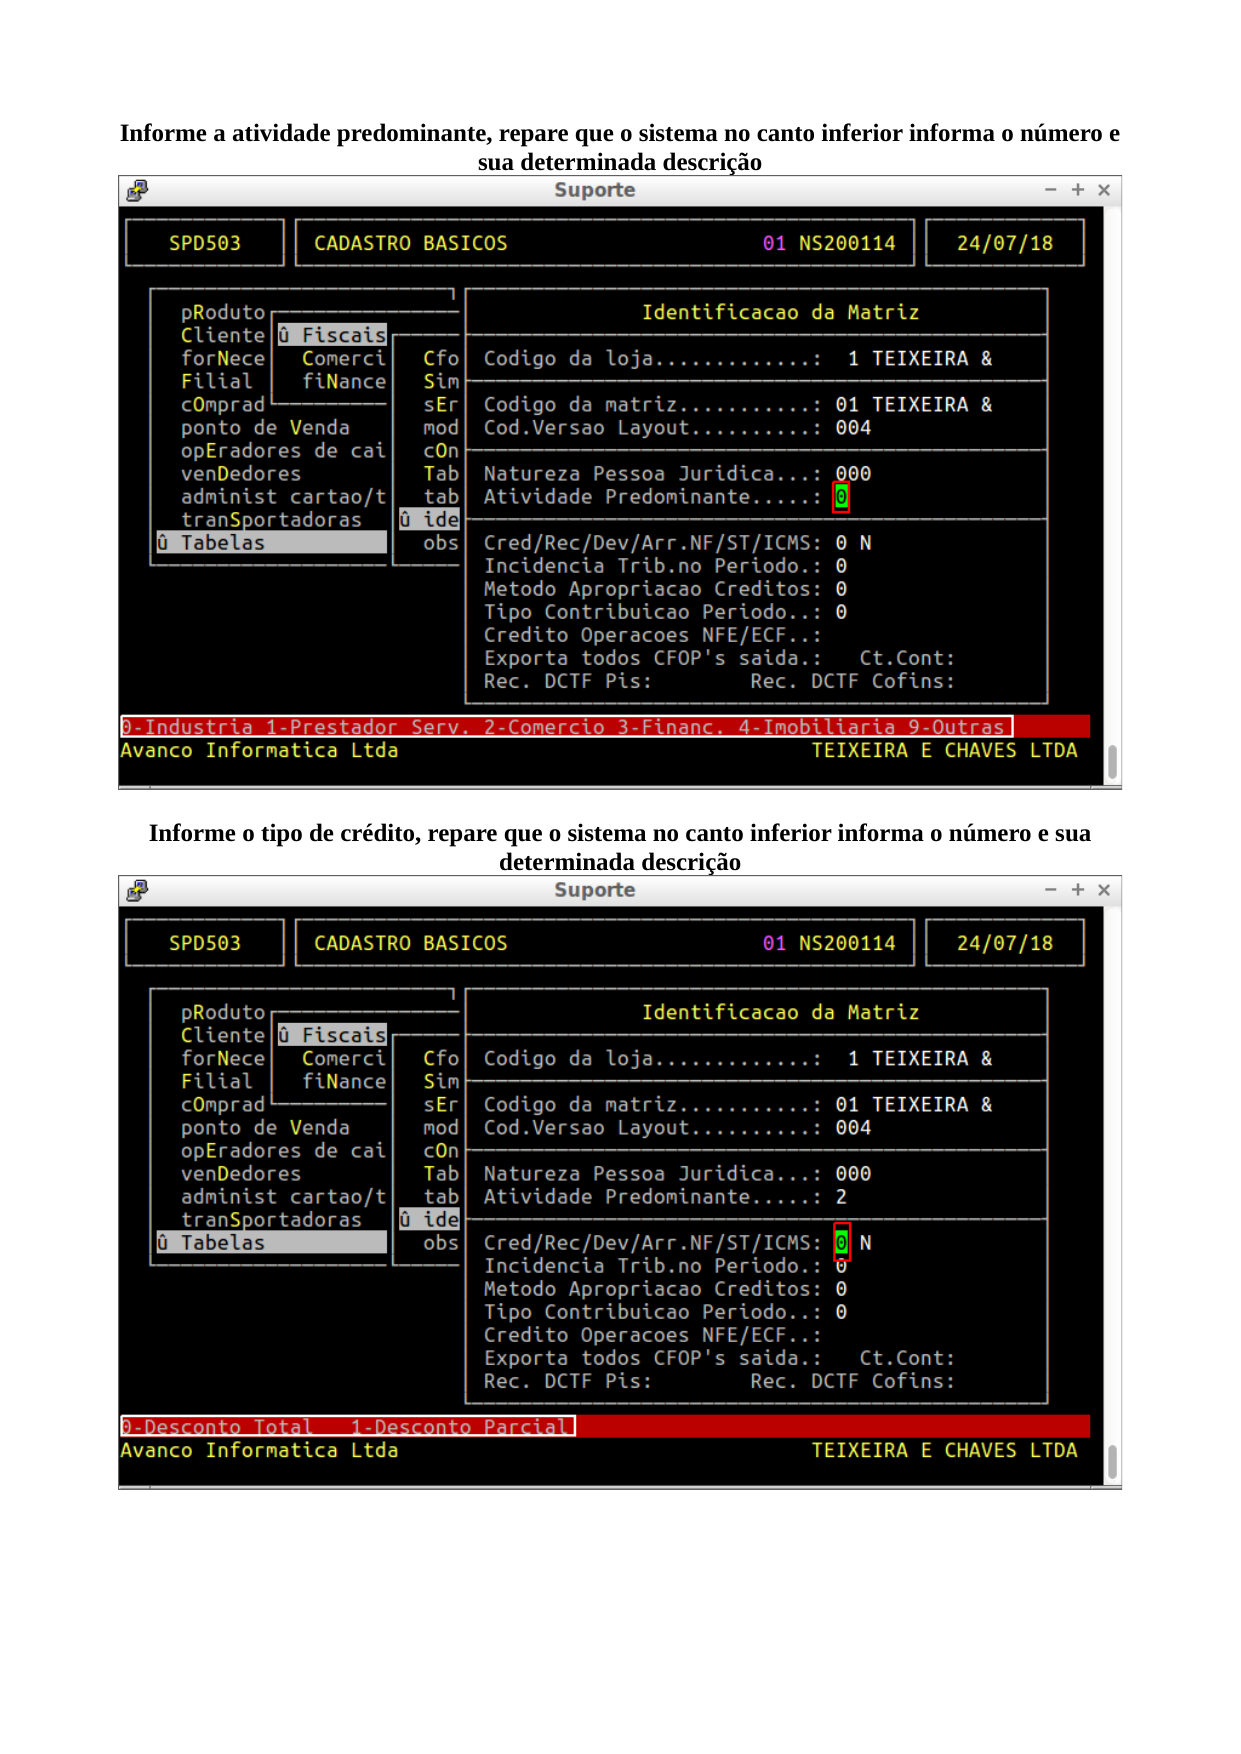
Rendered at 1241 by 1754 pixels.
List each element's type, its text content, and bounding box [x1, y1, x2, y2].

text Informe o tipo de crédito, repare que o sistema no canto inferior informa o número e sua determinada descrição [118, 818, 1122, 875]
picture [118, 875, 1123, 1490]
picture [118, 175, 1123, 790]
text Informe a atividade predominante, repare que o sistema no canto inferior informa o número e sua determinada descrição [118, 118, 1122, 175]
